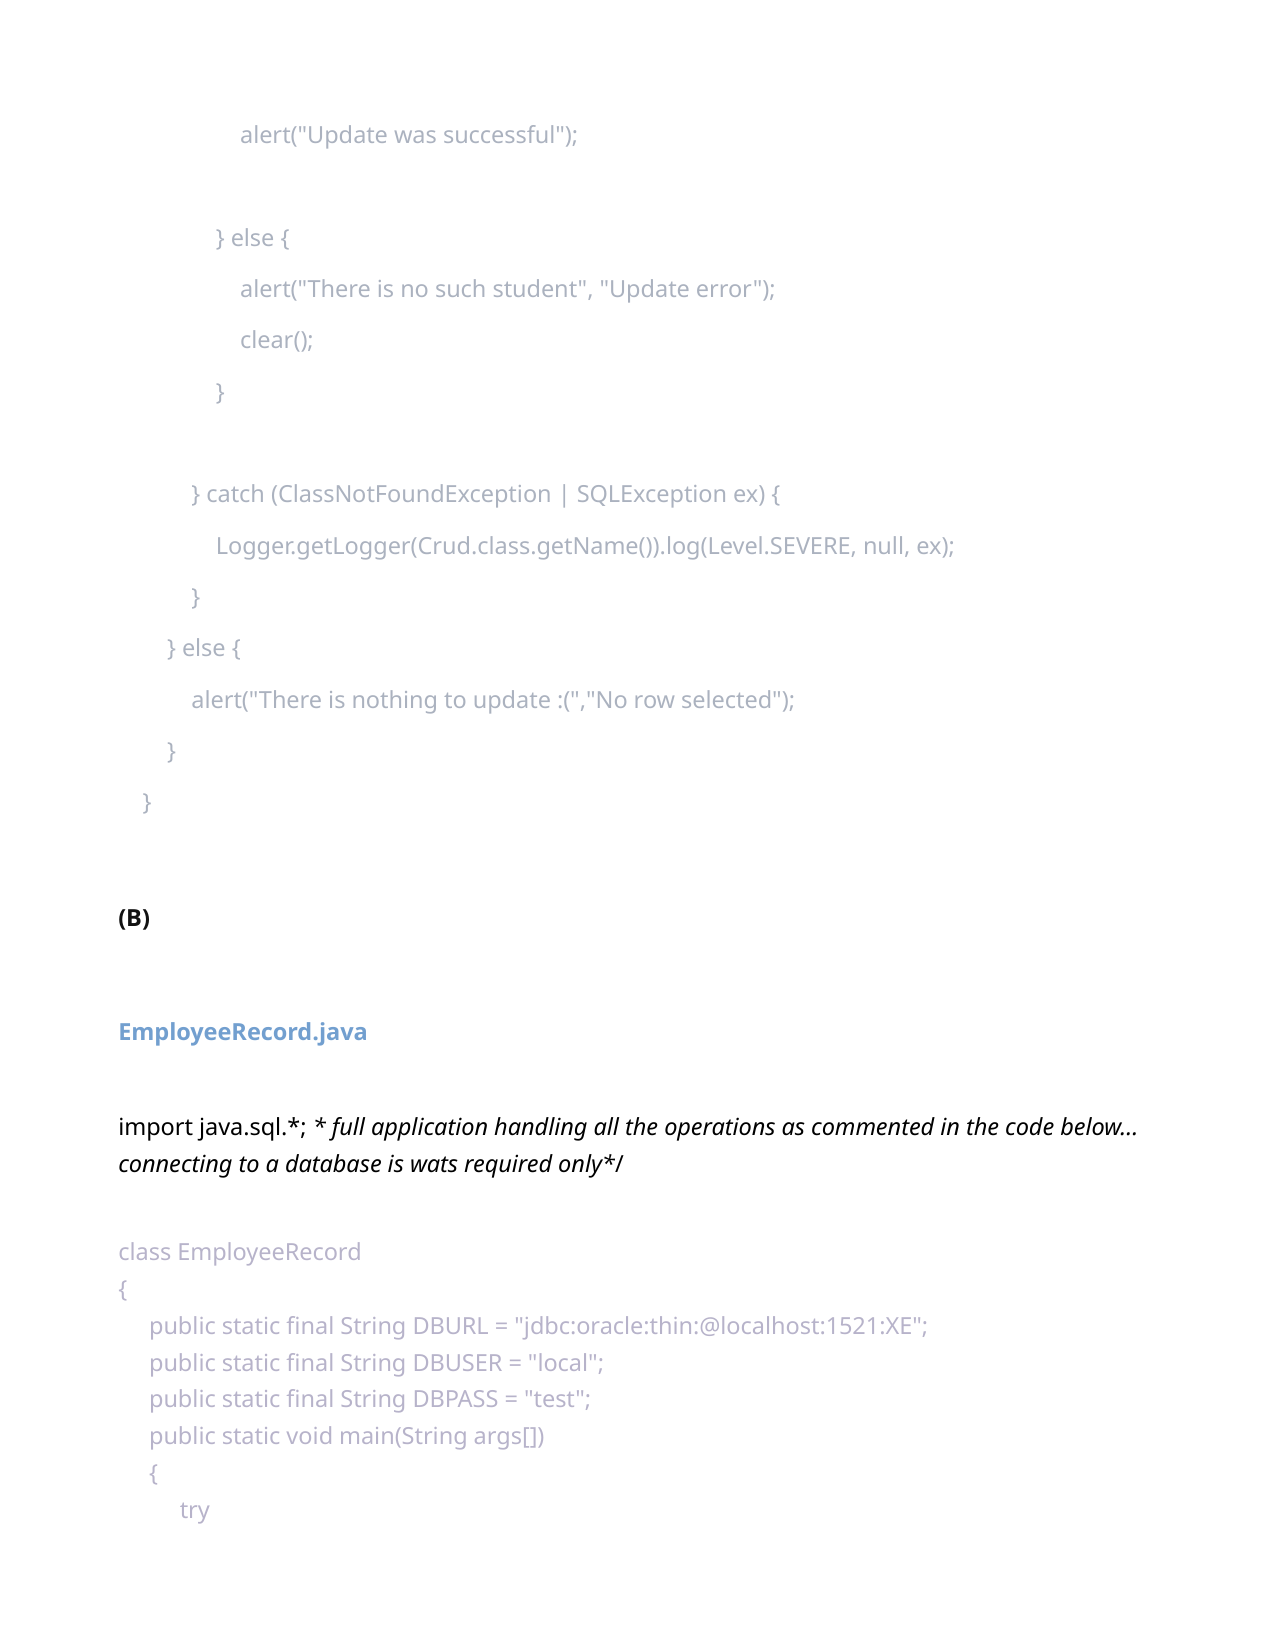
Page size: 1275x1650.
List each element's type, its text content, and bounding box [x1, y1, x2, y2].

text } else { [118, 632, 1157, 664]
text class EmployeeRecord { public static final String DBURL = "jdbc:oracle:thin:@localhost:1521:XE"; public static final String DBUSER = "local"; public static final String DBPASS = "test"; public static void main(String args[]) { try [118, 1199, 1157, 1525]
subtitle EmployeeRecord.java [118, 1015, 1157, 1047]
text Logger.getLogger(Crud.class.getName()).log(Level.SEVERE, null, ex); [118, 529, 1157, 561]
text } [118, 375, 1157, 407]
text } [118, 580, 1157, 612]
text import java.sql.*; * full application handling all the operations as commented in the code below… connecting to a database is wats required only*/ [118, 1111, 1157, 1179]
text } else { [118, 221, 1157, 253]
text alert("Update was successful"); [118, 118, 1157, 150]
text clear(); [118, 323, 1157, 356]
text } catch (ClassNotFoundException | SQLException ex) { [118, 478, 1157, 509]
text alert("There is no such student", "Update error"); [118, 272, 1157, 304]
text } [118, 786, 1157, 818]
text alert("There is nothing to update :(","No row selected"); [118, 683, 1157, 715]
subtitle (B) [118, 901, 1157, 933]
text } [118, 734, 1157, 766]
